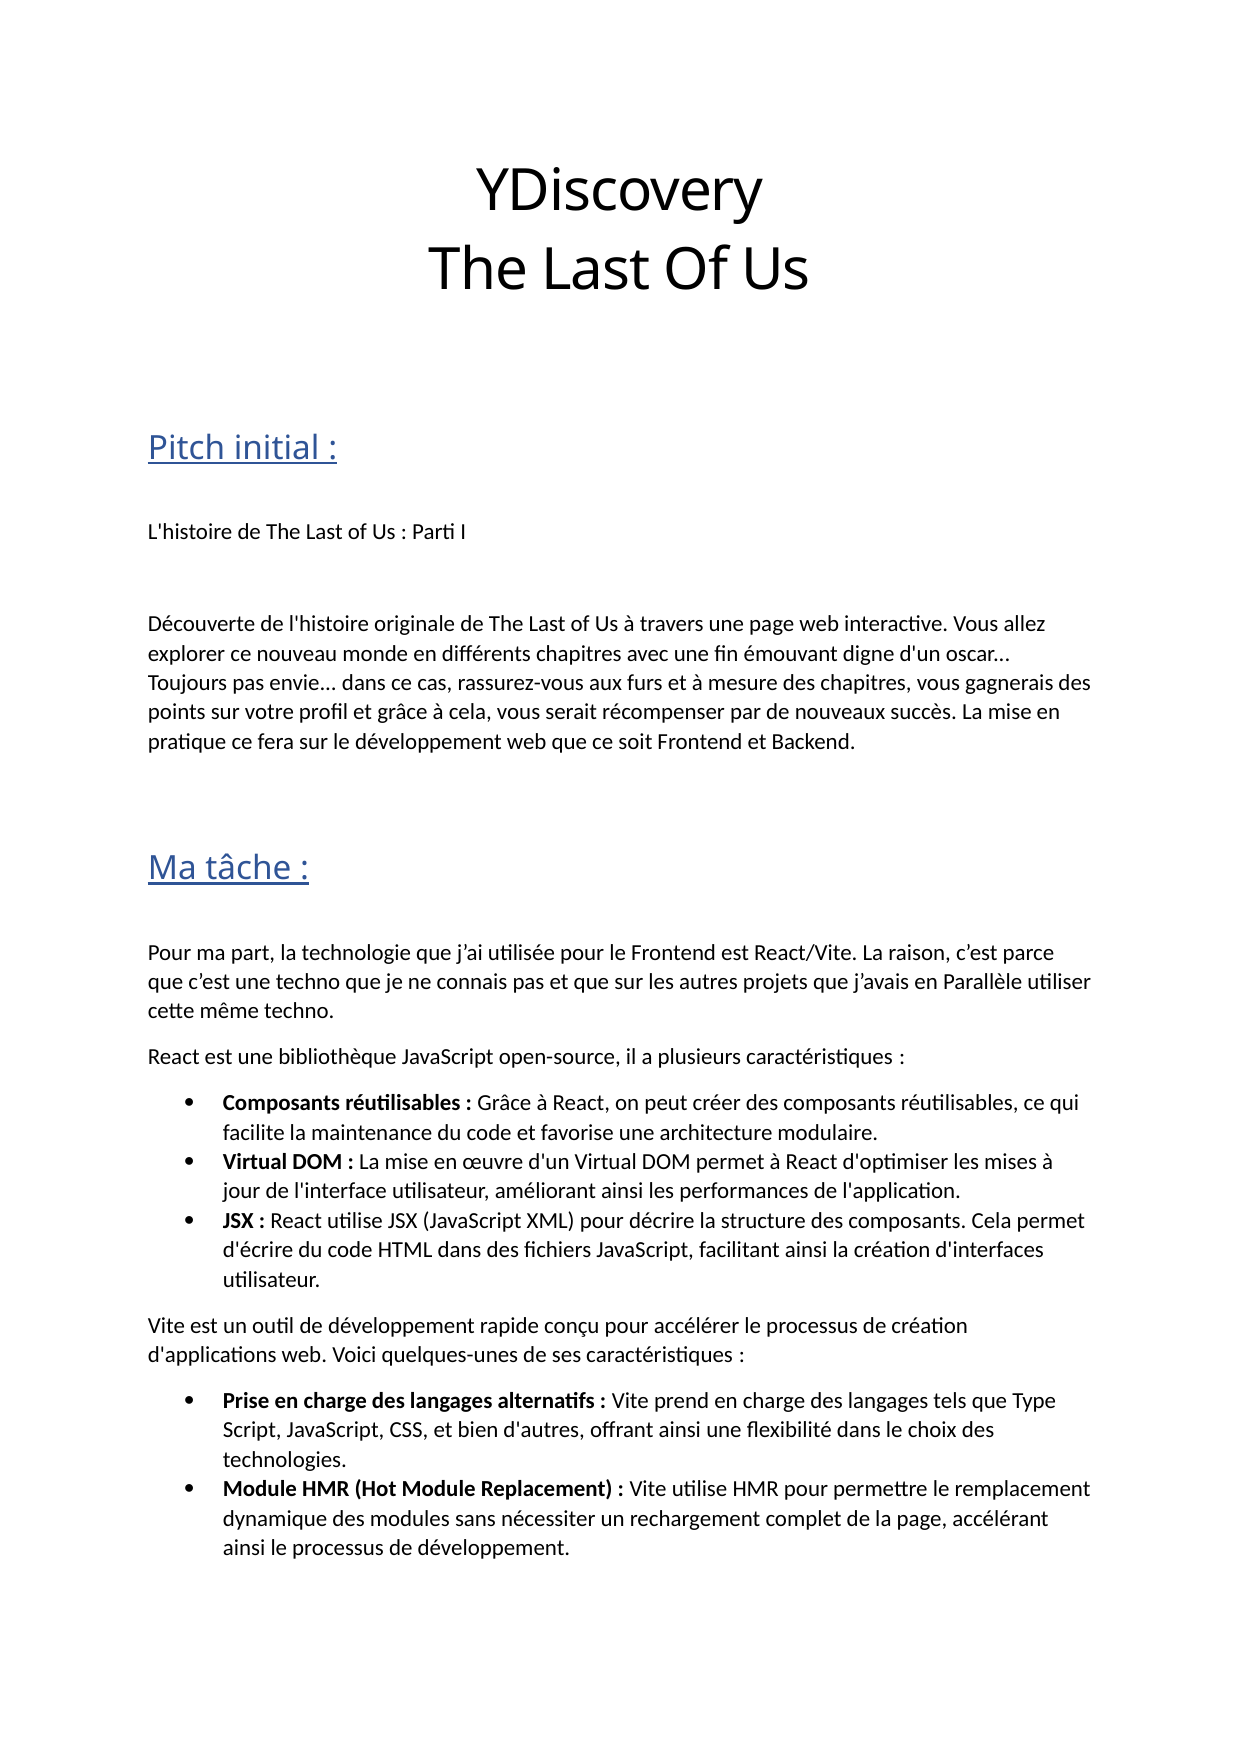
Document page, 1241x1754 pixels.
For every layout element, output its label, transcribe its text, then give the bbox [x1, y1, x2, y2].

list Composants réutilisables : Grâce à React, on peut créer des composants réutilisables, ce qui facilite la maintenance du code et favorise une architecture modulaire. [185, 1088, 1093, 1146]
subtitle Ma tâche : [148, 844, 1093, 889]
text YDiscovery [148, 148, 1093, 227]
text React est une bibliothèque JavaScript open-source, il a plusieurs caractéristiques : [148, 1042, 1093, 1070]
text Découverte de l'histoire originale de The Last of Us à travers une page web interactive. Vous allez explorer ce nouveau monde en différents chapitres avec une fin émouvant digne d'un oscar... Toujours pas envie... dans ce cas, rassurez-vous aux furs et à mesure des chapitres, vous gagnerais des points sur votre profil et grâce à cela, vous serait récompenser par de nouveaux succès. La mise en pratique ce fera sur le développement web que ce soit Frontend et Backend. [148, 609, 1093, 755]
list Virtual DOM : La mise en œuvre d'un Virtual DOM permet à React d'optimiser les mises à jour de l'interface utilisateur, améliorant ainsi les performances de l'application. [185, 1147, 1093, 1204]
subtitle Pitch initial : [148, 424, 1093, 469]
text L'histoire de The Last of Us : Parti I [148, 517, 1093, 545]
text The Last Of Us [148, 227, 1093, 307]
list Prise en charge des langages alternatifs : Vite prend en charge des langages tels que Type Script, JavaScript, CSS, et bien d'autres, offrant ainsi une flexibilité dans le choix des technologies. [185, 1386, 1093, 1473]
text Pour ma part, la technologie que j’ai utilisée pour le Frontend est React/Vite. La raison, c’est parce que c’est une techno que je ne connais pas et que sur les autres projets que j’avais en Parallèle utiliser cette même techno. [148, 938, 1093, 1024]
text Vite est un outil de développement rapide conçu pour accélérer le processus de création d'applications web. Voici quelques-unes de ses caractéristiques : [148, 1311, 1093, 1368]
list JSX : React utilise JSX (JavaScript XML) pour décrire la structure des composants. Cela permet d'écrire du code HTML dans des fichiers JavaScript, facilitant ainsi la création d'interfaces utilisateur. [185, 1206, 1093, 1293]
list Module HMR (Hot Module Replacement) : Vite utilise HMR pour permettre le remplacement dynamique des modules sans nécessiter un rechargement complet de la page, accélérant ainsi le processus de développement. [185, 1474, 1093, 1561]
